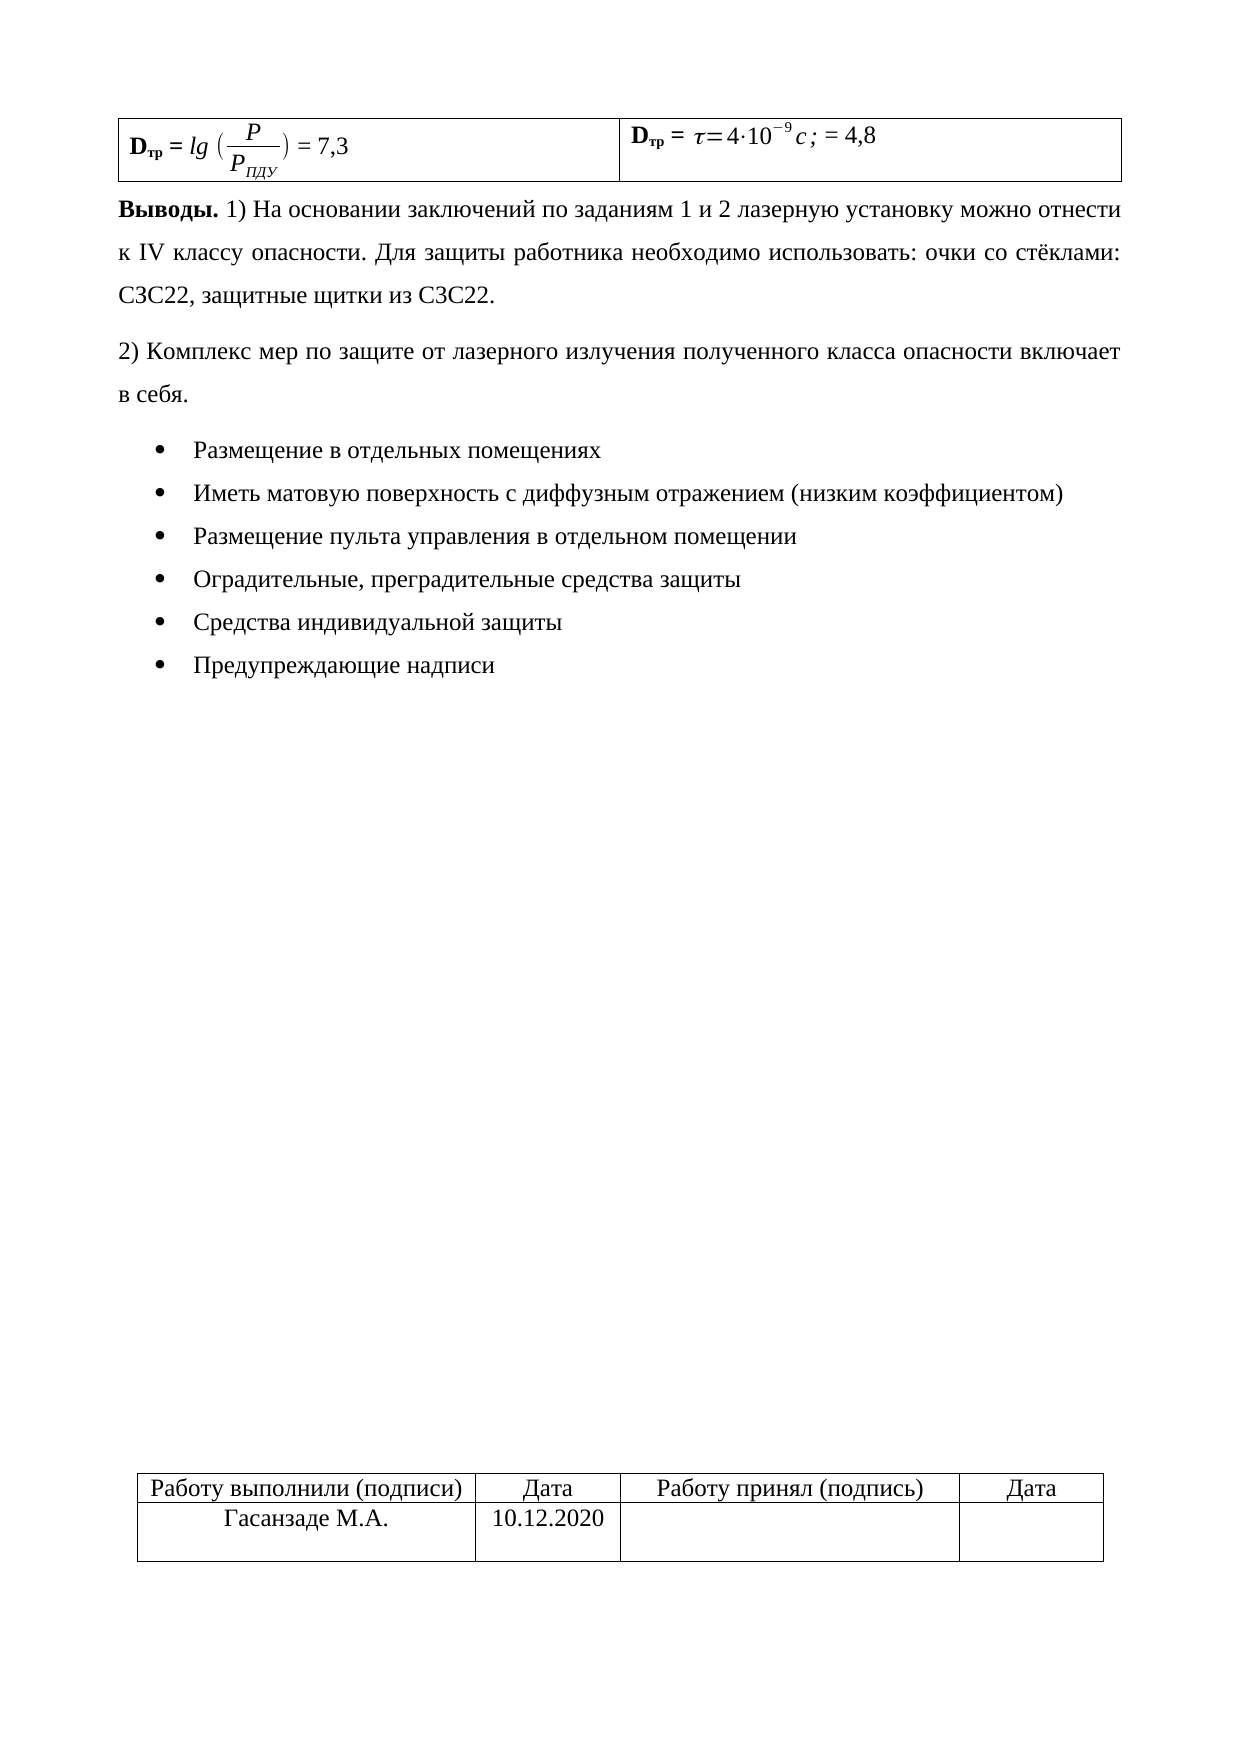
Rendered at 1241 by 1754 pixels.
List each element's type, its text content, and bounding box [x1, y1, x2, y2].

table_cell Dтр = = 4,8 [620, 119, 1121, 181]
list Размещение в отдельных помещениях [156, 435, 1122, 464]
table_cell 10.12.2020 [476, 1503, 620, 1561]
table_cell Dтр = = 7,3 [119, 119, 619, 181]
text 2) Комплекс мер по защите от лазерного излучения полученного класса опасности включает в себя. [118, 336, 1122, 408]
table_cell [960, 1503, 1103, 1561]
list Оградительные, преградительные средства защиты [156, 564, 1122, 593]
table_header Дата [476, 1474, 620, 1502]
table_header Дата [960, 1474, 1103, 1502]
text Выводы. 1) На основании заключений по заданиям 1 и 2 лазерную установку можно отнести к IV классу опасности. Для защиты работника необходимо использовать: очки со стёклами: СЗС22, защитные щитки из С3С22. [118, 194, 1122, 309]
table_cell [621, 1503, 959, 1561]
table_header Работу принял (подпись) [621, 1474, 959, 1502]
list Предупреждающие надписи [156, 651, 1122, 679]
table_header Работу выполнили (подписи) [138, 1474, 475, 1502]
list Средства индивидуальной защиты [156, 607, 1122, 636]
list Иметь матовую поверхность с диффузным отражением (низким коэффициентом) [156, 478, 1122, 507]
table_cell Гасанзаде М.А. [138, 1503, 475, 1561]
list Размещение пульта управления в отдельном помещении [156, 521, 1122, 550]
